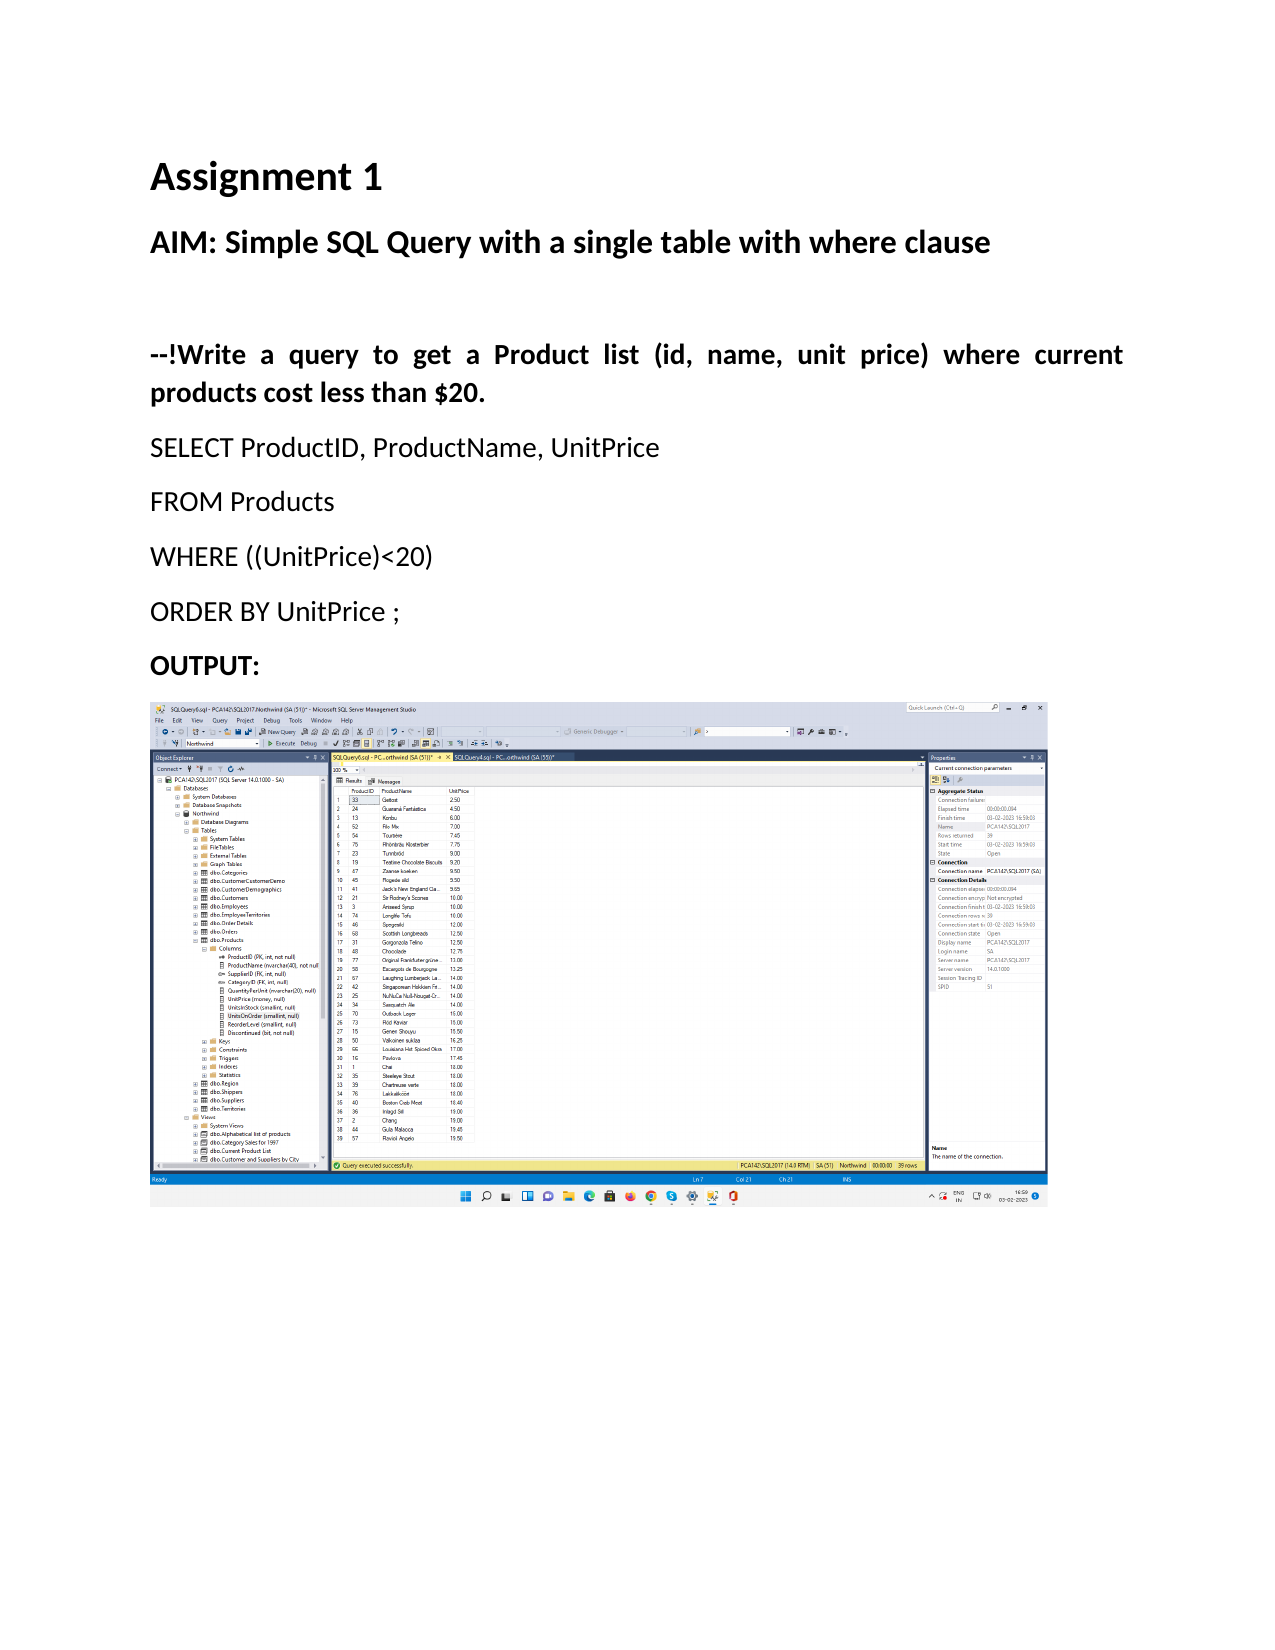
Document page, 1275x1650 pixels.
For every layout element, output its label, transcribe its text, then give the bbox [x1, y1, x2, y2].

text --!Write a query to get a Product list (id, name, unit price) where current products cost less than $20. [150, 336, 1125, 409]
text WHERE ((UnitPrice)<20) [150, 538, 1125, 574]
text AIM: Simple SQL Query with a single table with where clause [150, 221, 1125, 262]
text ORDER BY UnitPrice ; [150, 593, 1125, 628]
text Assignment 1 [150, 150, 1125, 201]
text FROM Products [150, 483, 1125, 519]
text OUTPUT: [150, 647, 1125, 683]
text SELECT ProductID, ProductName, UnitPrice [150, 429, 1125, 464]
